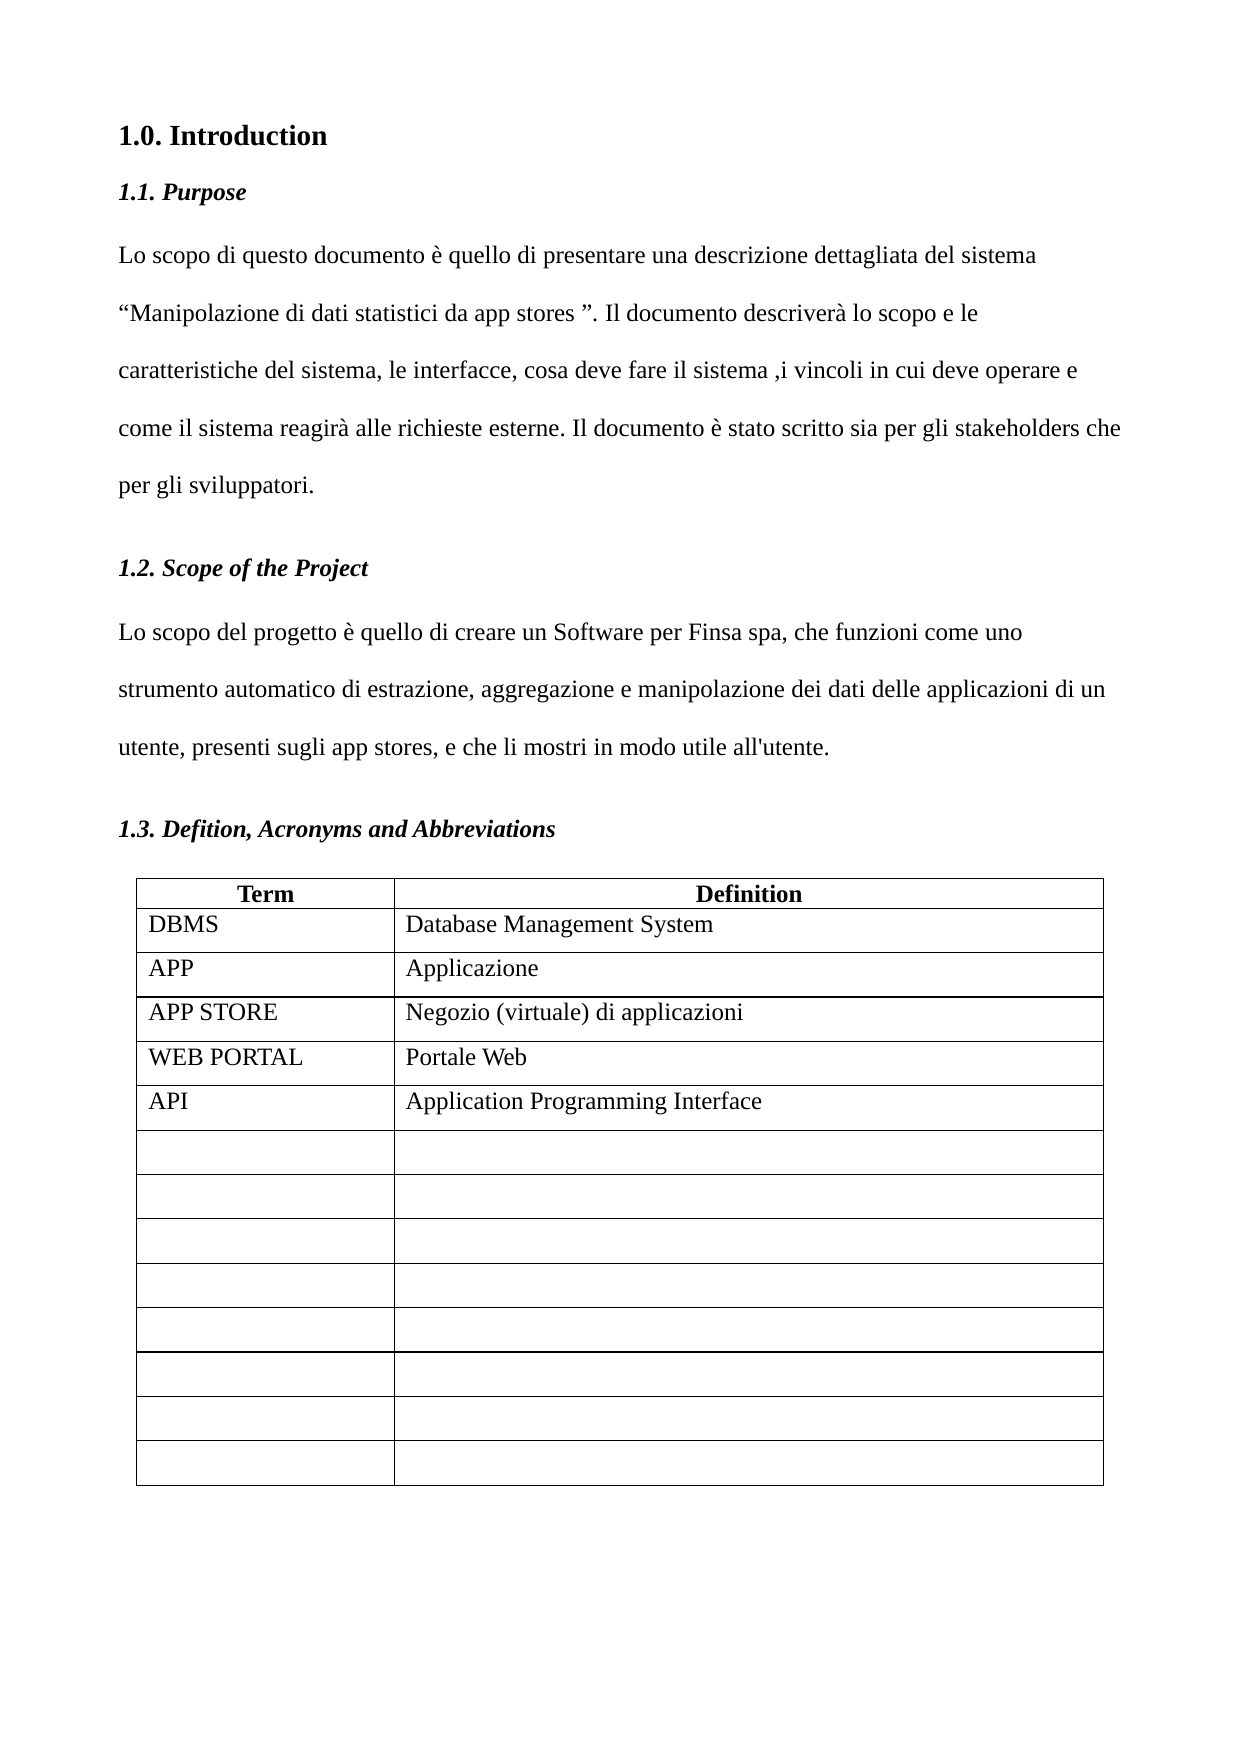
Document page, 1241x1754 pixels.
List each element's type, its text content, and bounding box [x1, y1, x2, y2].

table_cell [137, 1353, 394, 1396]
table_cell APP [137, 953, 394, 996]
table_cell Application Programming Interface [395, 1086, 1103, 1129]
table_cell WEB PORTAL [137, 1042, 394, 1085]
table_cell Database Management System [395, 909, 1103, 952]
table_cell APP STORE [137, 998, 394, 1041]
table_cell [395, 1308, 1103, 1351]
table_cell [137, 1397, 394, 1440]
table_cell [137, 1308, 394, 1351]
subtitle 1.0. Introduction [118, 118, 1122, 152]
text Lo scopo del progetto è quello di creare un Software per Finsa spa, che funzioni come uno strumento automatico di estrazione, aggregazione e manipolazione dei dati delle applicazioni di un utente, presenti sugli app stores, e che li mostri in modo utile all'utente. [118, 617, 1122, 760]
text Lo scopo di questo documento è quello di presentare una descrizione dettagliata del sistema “Manipolazione di dati statistici da app stores ”. Il documento descriverà lo scopo e le caratteristiche del sistema, le interfacce, cosa deve fare il sistema ,i vincoli in cui deve operare e come il sistema reagirà alle richieste esterne. Il documento è stato scritto sia per gli stakeholders che per gli sviluppatori. [118, 240, 1122, 499]
subtitle 1.3. Defition, Acronyms and Abbreviations [118, 814, 1122, 843]
table_cell [137, 1264, 394, 1307]
table_cell [395, 1131, 1103, 1174]
table_cell [137, 1131, 394, 1174]
table_header Definition [395, 879, 1103, 908]
table_cell [395, 1353, 1103, 1396]
table_cell [137, 1441, 394, 1484]
table_cell [395, 1219, 1103, 1263]
table_header Term [137, 879, 394, 908]
table_cell [395, 1397, 1103, 1440]
subtitle 1.2. Scope of the Project [118, 553, 1122, 582]
table_cell Portale Web [395, 1042, 1103, 1085]
table_cell [395, 1264, 1103, 1307]
table_cell [137, 1175, 394, 1218]
subtitle 1.1. Purpose [118, 177, 1122, 205]
table_cell API [137, 1086, 394, 1129]
table_cell Negozio (virtuale) di applicazioni [395, 998, 1103, 1041]
table_cell [137, 1219, 394, 1263]
table_cell [395, 1441, 1103, 1484]
table_cell DBMS [137, 909, 394, 952]
table_cell Applicazione [395, 953, 1103, 996]
table_cell [395, 1175, 1103, 1218]
